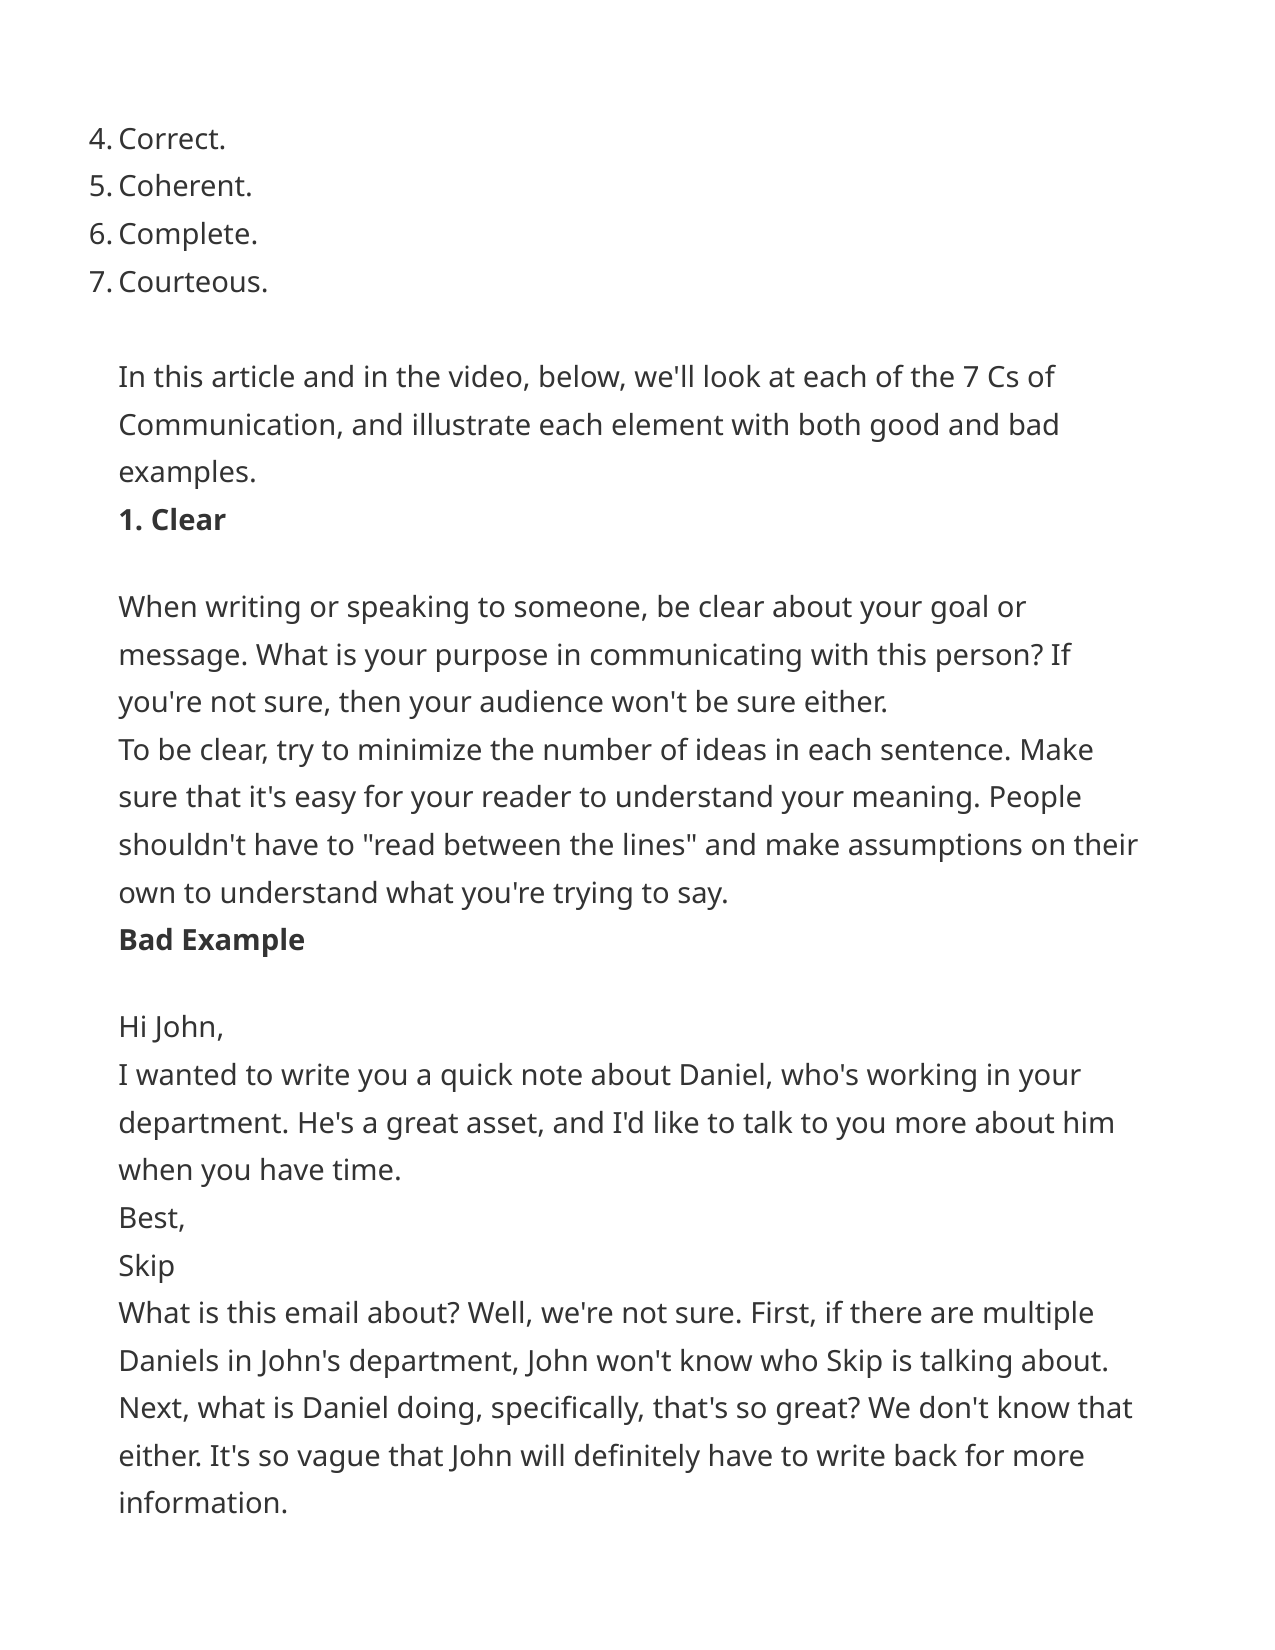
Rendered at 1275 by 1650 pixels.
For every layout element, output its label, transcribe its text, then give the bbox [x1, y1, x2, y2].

subtitle Bad Example [118, 919, 1157, 959]
text When writing or speaking to someone, be clear about your goal or message. What is your purpose in communicating with this person? If you're not sure, then your audience won't be sure either. [118, 586, 1157, 721]
text In this article and in the video, below, we'll look at each of the 7 Cs of Communication, and illustrate each element with both good and bad examples. [118, 356, 1157, 491]
text Best, [118, 1197, 1157, 1237]
text Skip [118, 1245, 1157, 1284]
list Complete. [118, 213, 1157, 253]
text What is this email about? Well, we're not sure. First, if there are multiple Daniels in John's department, John won't know who Skip is talking about. [118, 1292, 1157, 1380]
list Coherent. [118, 166, 1157, 205]
text Next, what is Daniel doing, specifically, that's so great? We don't know that either. It's so vague that John will definitely have to write back for more information. [118, 1388, 1157, 1522]
text To be clear, try to minimize the number of ideas in each sentence. Make sure that it's easy for your reader to understand your meaning. People shouldn't have to "read between the lines" and make assumptions on their own to understand what you're trying to say. [118, 729, 1157, 912]
text Hi John, [118, 1007, 1157, 1046]
list Courteous. [118, 261, 1157, 301]
subtitle 1. Clear [118, 499, 1157, 539]
text I wanted to write you a quick note about Daniel, who's working in your department. He's a great asset, and I'd like to talk to you more about him when you have time. [118, 1054, 1157, 1189]
list Correct. [118, 118, 1157, 158]
